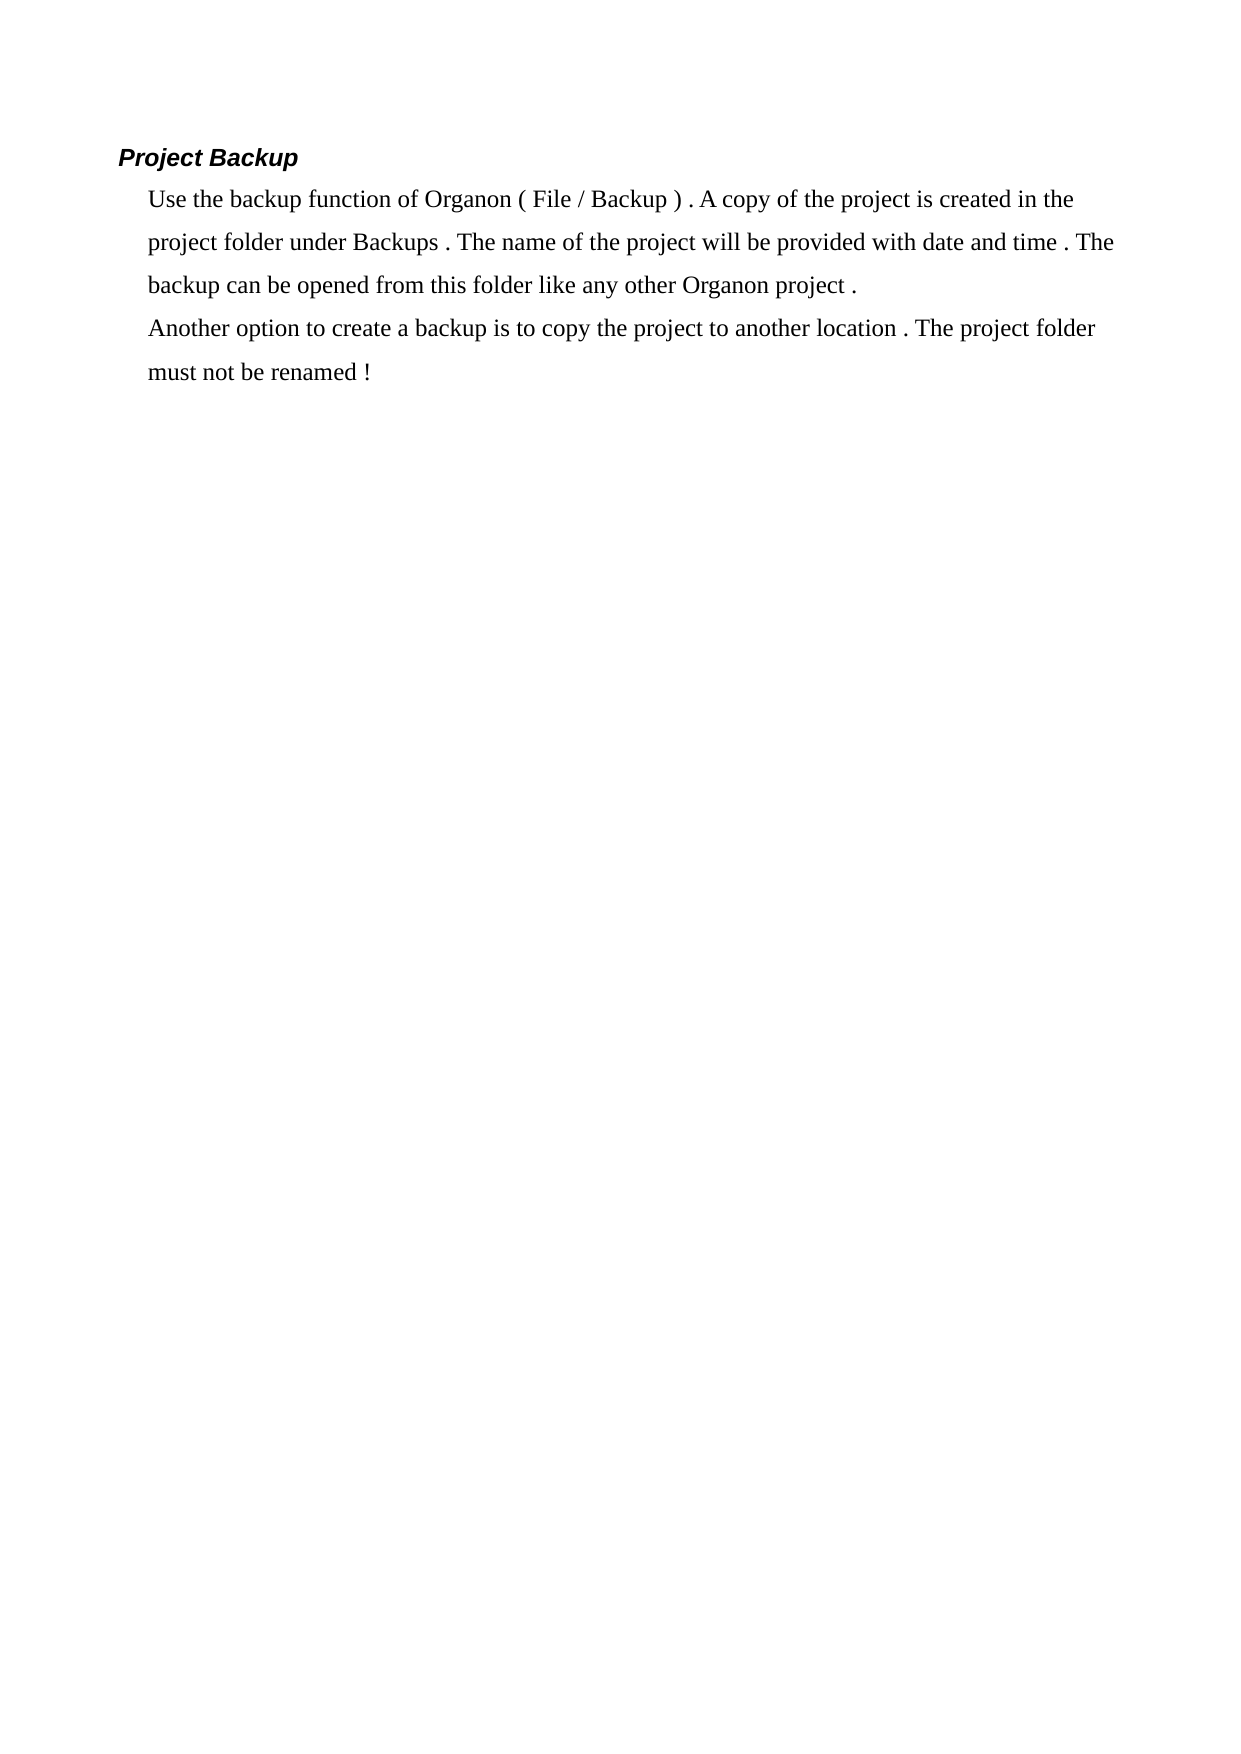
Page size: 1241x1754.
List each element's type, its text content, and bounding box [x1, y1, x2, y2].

subtitle Project Backup [118, 143, 1122, 172]
text Another option to create a backup is to copy the project to another location . The project folder must not be renamed ! [148, 313, 1122, 385]
text Use the backup function of Organon ( File / Backup ) . A copy of the project is created in the project folder under Backups . The name of the project will be provided with date and time . The backup can be opened from this folder like any other Organon project . [148, 184, 1122, 299]
